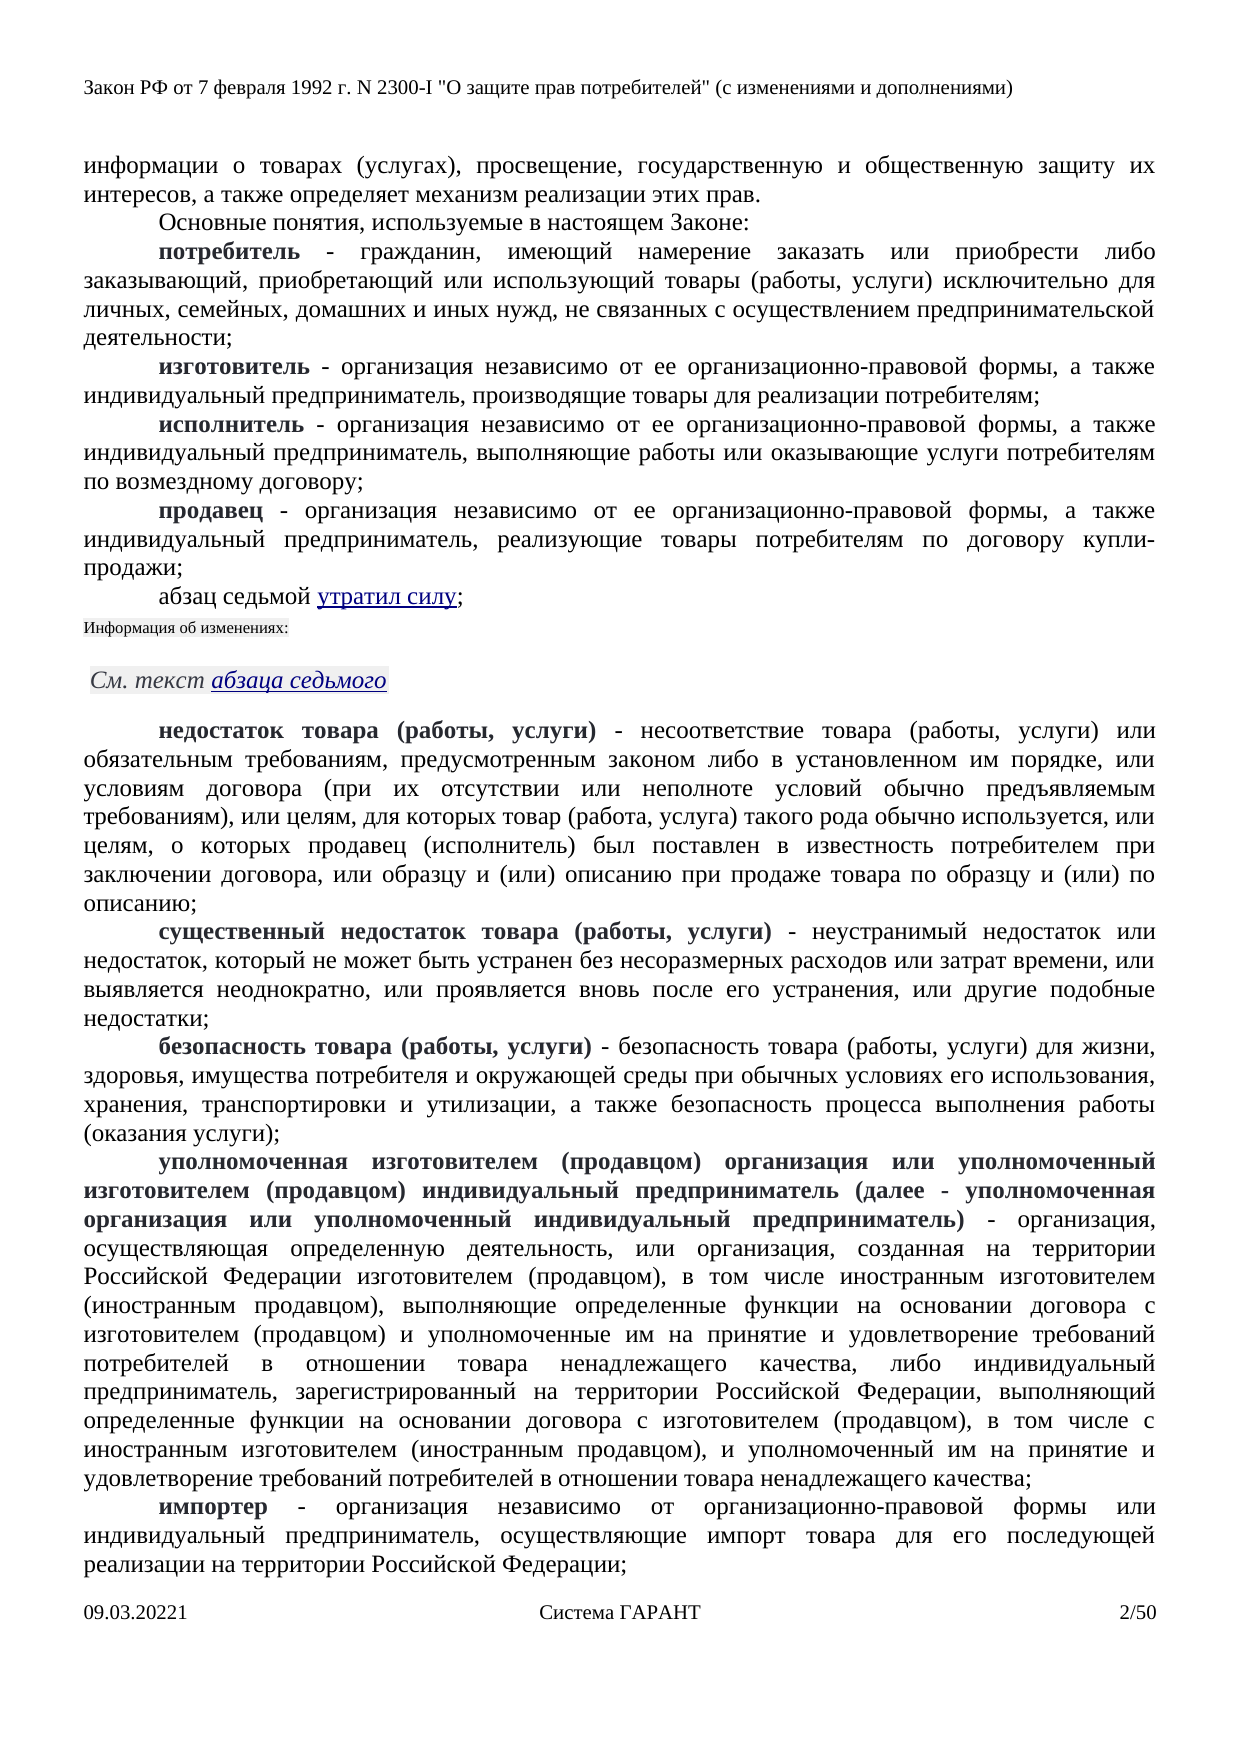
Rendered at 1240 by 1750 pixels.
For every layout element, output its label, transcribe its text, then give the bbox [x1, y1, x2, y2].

text потребитель - гражданин, имеющий намерение заказать или приобрести либо заказывающий, приобретающий или использующий товары (работы, услуги) исключительно для личных, семейных, домашних и иных нужд, не связанных с осуществлением предпринимательской деятельности; [83, 236, 1156, 351]
text изготовитель - организация независимо от ее организационно-правовой формы, а также индивидуальный предприниматель, производящие товары для реализации потребителям; [83, 351, 1156, 409]
text недостаток товара (работы, услуги) - несоответствие товара (работы, услуги) или обязательным требованиям, предусмотренным законом либо в установленном им порядке, или условиям договора (при их отсутствии или неполноте условий обычно предъявляемым требованиям), или целям, для которых товар (работа, услуга) такого рода обычно используется, или целям, о которых продавец (исполнитель) был поставлен в известность потребителем при заключении договора, или образцу и (или) описанию при продаже товара по образцу и (или) по описанию; [83, 715, 1156, 916]
text импортер - организация независимо от организационно-правовой формы или индивидуальный предприниматель, осуществляющие импорт товара для его последующей реализации на территории Российской Федерации; [83, 1491, 1156, 1578]
text информации о товарах (услугах), просвещение, государственную и общественную защиту их интересов, а также определяет механизм реализации этих прав. [83, 150, 1156, 207]
text Информация об изменениях: [83, 618, 1156, 637]
text Основные понятия, используемые в настоящем Законе: [83, 207, 1156, 236]
text уполномоченная изготовителем (продавцом) организация или уполномоченный изготовителем (продавцом) индивидуальный предприниматель (далее - уполномоченная организация или уполномоченный индивидуальный предприниматель) - организация, осуществляющая определенную деятельность, или организация, созданная на территории Российской Федерации изготовителем (продавцом), в том числе иностранным изготовителем (иностранным продавцом), выполняющие определенные функции на основании договора с изготовителем (продавцом) и уполномоченные им на принятие и удовлетворение требований потребителей в отношении товара ненадлежащего качества, либо индивидуальный предприниматель, зарегистрированный на территории Российской Федерации, выполняющий определенные функции на основании договора с изготовителем (продавцом), в том числе с иностранным изготовителем (иностранным продавцом), и уполномоченный им на принятие и удовлетворение требований потребителей в отношении товара ненадлежащего качества; [83, 1146, 1156, 1491]
text абзац седьмой утратил силу; [83, 581, 1156, 610]
text исполнитель - организация независимо от ее организационно-правовой формы, а также индивидуальный предприниматель, выполняющие работы или оказывающие услуги потребителям по возмездному договору; [83, 409, 1156, 495]
text существенный недостаток товара (работы, услуги) - неустранимый недостаток или недостаток, который не может быть устранен без несоразмерных расходов или затрат времени, или выявляется неоднократно, или проявляется вновь после его устранения, или другие подобные недостатки; [83, 916, 1156, 1031]
text См. текст абзаца седьмого [83, 666, 1156, 694]
text продавец - организация независимо от ее организационно-правовой формы, а также индивидуальный предприниматель, реализующие товары потребителям по договору купли-продажи; [83, 495, 1156, 581]
text безопасность товара (работы, услуги) - безопасность товара (работы, услуги) для жизни, здоровья, имущества потребителя и окружающей среды при обычных условиях его использования, хранения, транспортировки и утилизации, а также безопасность процесса выполнения работы (оказания услуги); [83, 1031, 1156, 1146]
